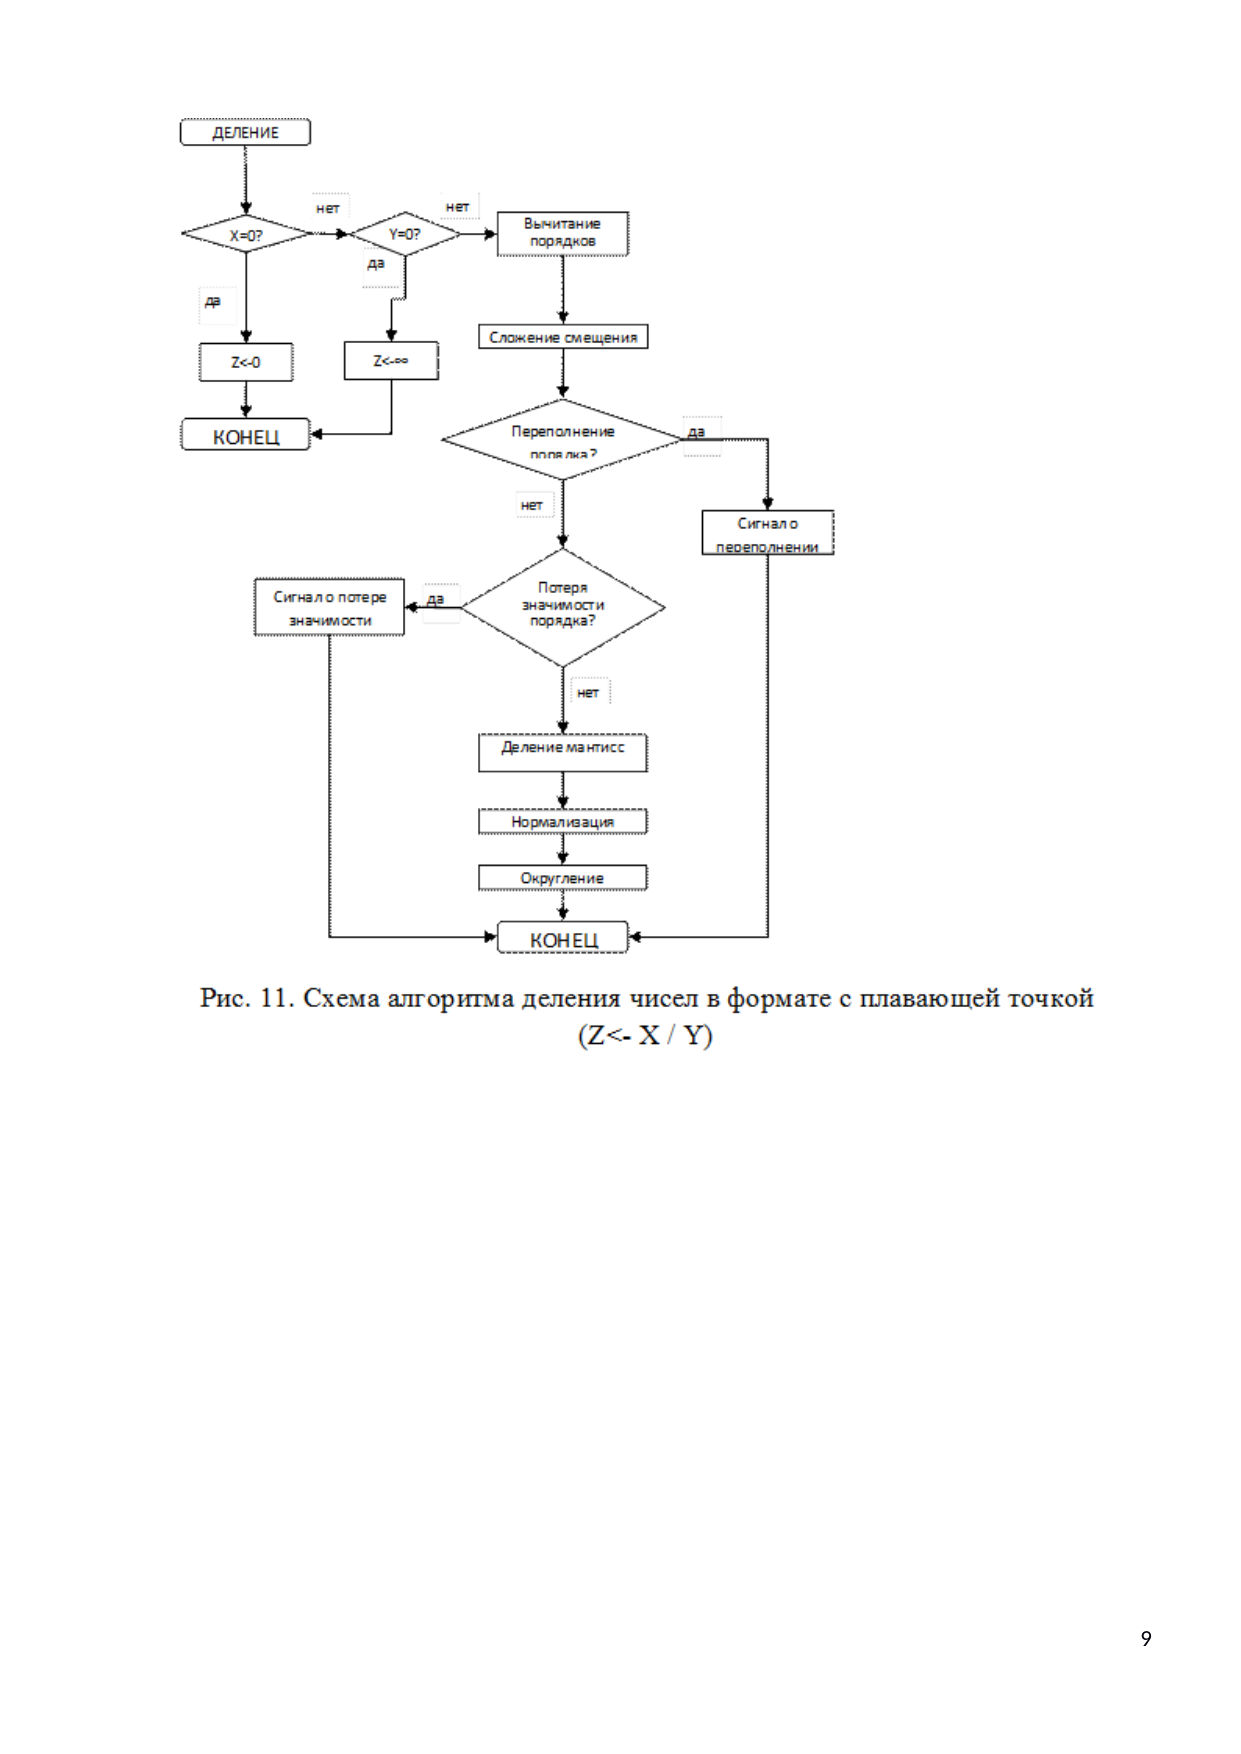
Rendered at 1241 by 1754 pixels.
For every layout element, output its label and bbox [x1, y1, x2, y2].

picture [177, 118, 1100, 1082]
